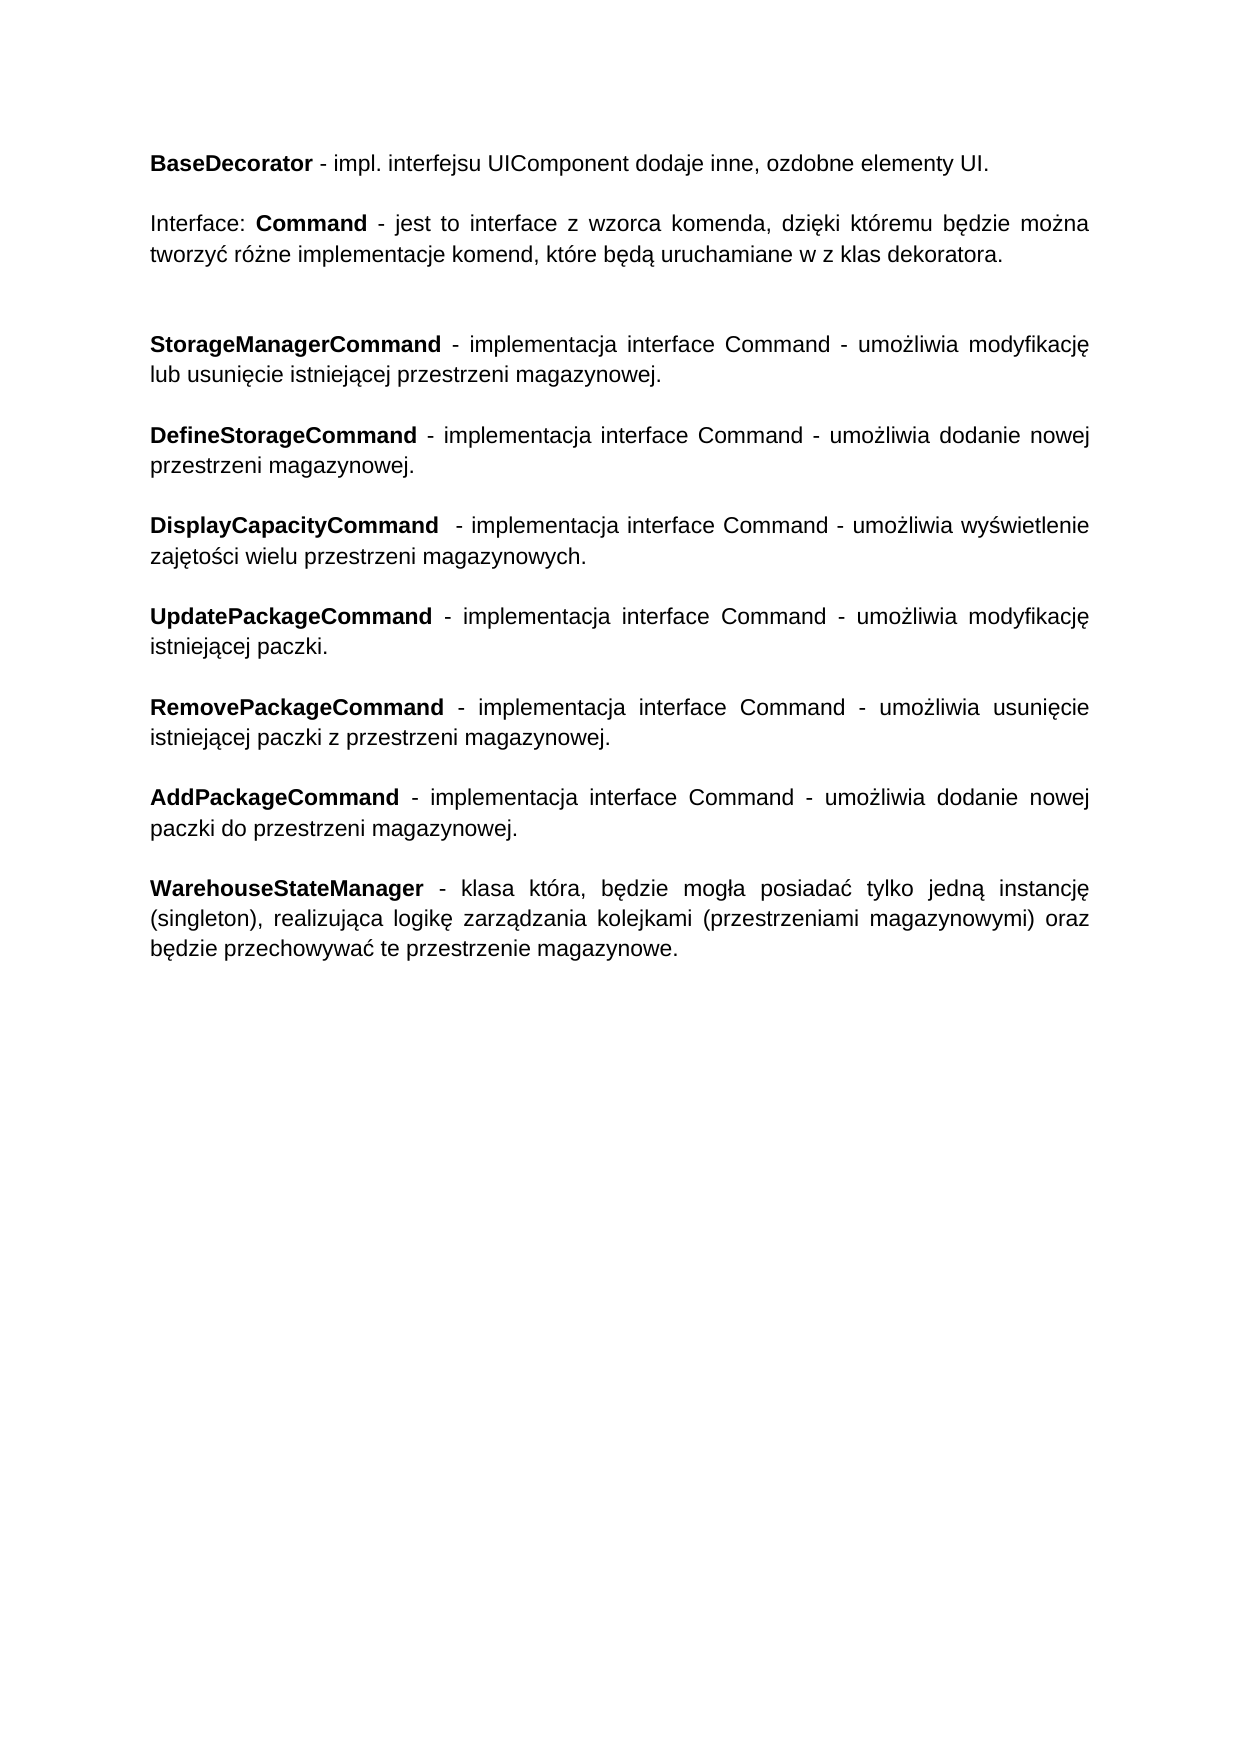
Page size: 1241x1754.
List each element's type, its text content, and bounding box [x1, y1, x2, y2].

text AddPackageCommand - implementacja interface Command - umożliwia dodanie nowej paczki do przestrzeni magazynowej. [150, 784, 1090, 841]
text StorageManagerCommand - implementacja interface Command - umożliwia modyfikację lub usunięcie istniejącej przestrzeni magazynowej. [150, 331, 1090, 388]
text DefineStorageCommand - implementacja interface Command - umożliwia dodanie nowej przestrzeni magazynowej. [150, 422, 1090, 478]
text RemovePackageCommand - implementacja interface Command - umożliwia usunięcie istniejącej paczki z przestrzeni magazynowej. [150, 694, 1090, 750]
text Interface: Command - jest to interface z wzorca komenda, dzięki któremu będzie można tworzyć różne implementacje komend, które będą uruchamiane w z klas dekoratora. [150, 210, 1090, 267]
text BaseDecorator - impl. interfejsu UIComponent dodaje inne, ozdobne elementy UI. [150, 150, 1090, 176]
text WarehouseStateManager - klasa która, będzie mogła posiadać tylko jedną instancję (singleton), realizująca logikę zarządzania kolejkami (przestrzeniami magazynowymi) oraz będzie przechowywać te przestrzenie magazynowe. [150, 875, 1090, 962]
text UpdatePackageCommand - implementacja interface Command - umożliwia modyfikację istniejącej paczki. [150, 603, 1090, 660]
text DisplayCapacityCommand - implementacja interface Command - umożliwia wyświetlenie zajętości wielu przestrzeni magazynowych. [150, 512, 1090, 569]
